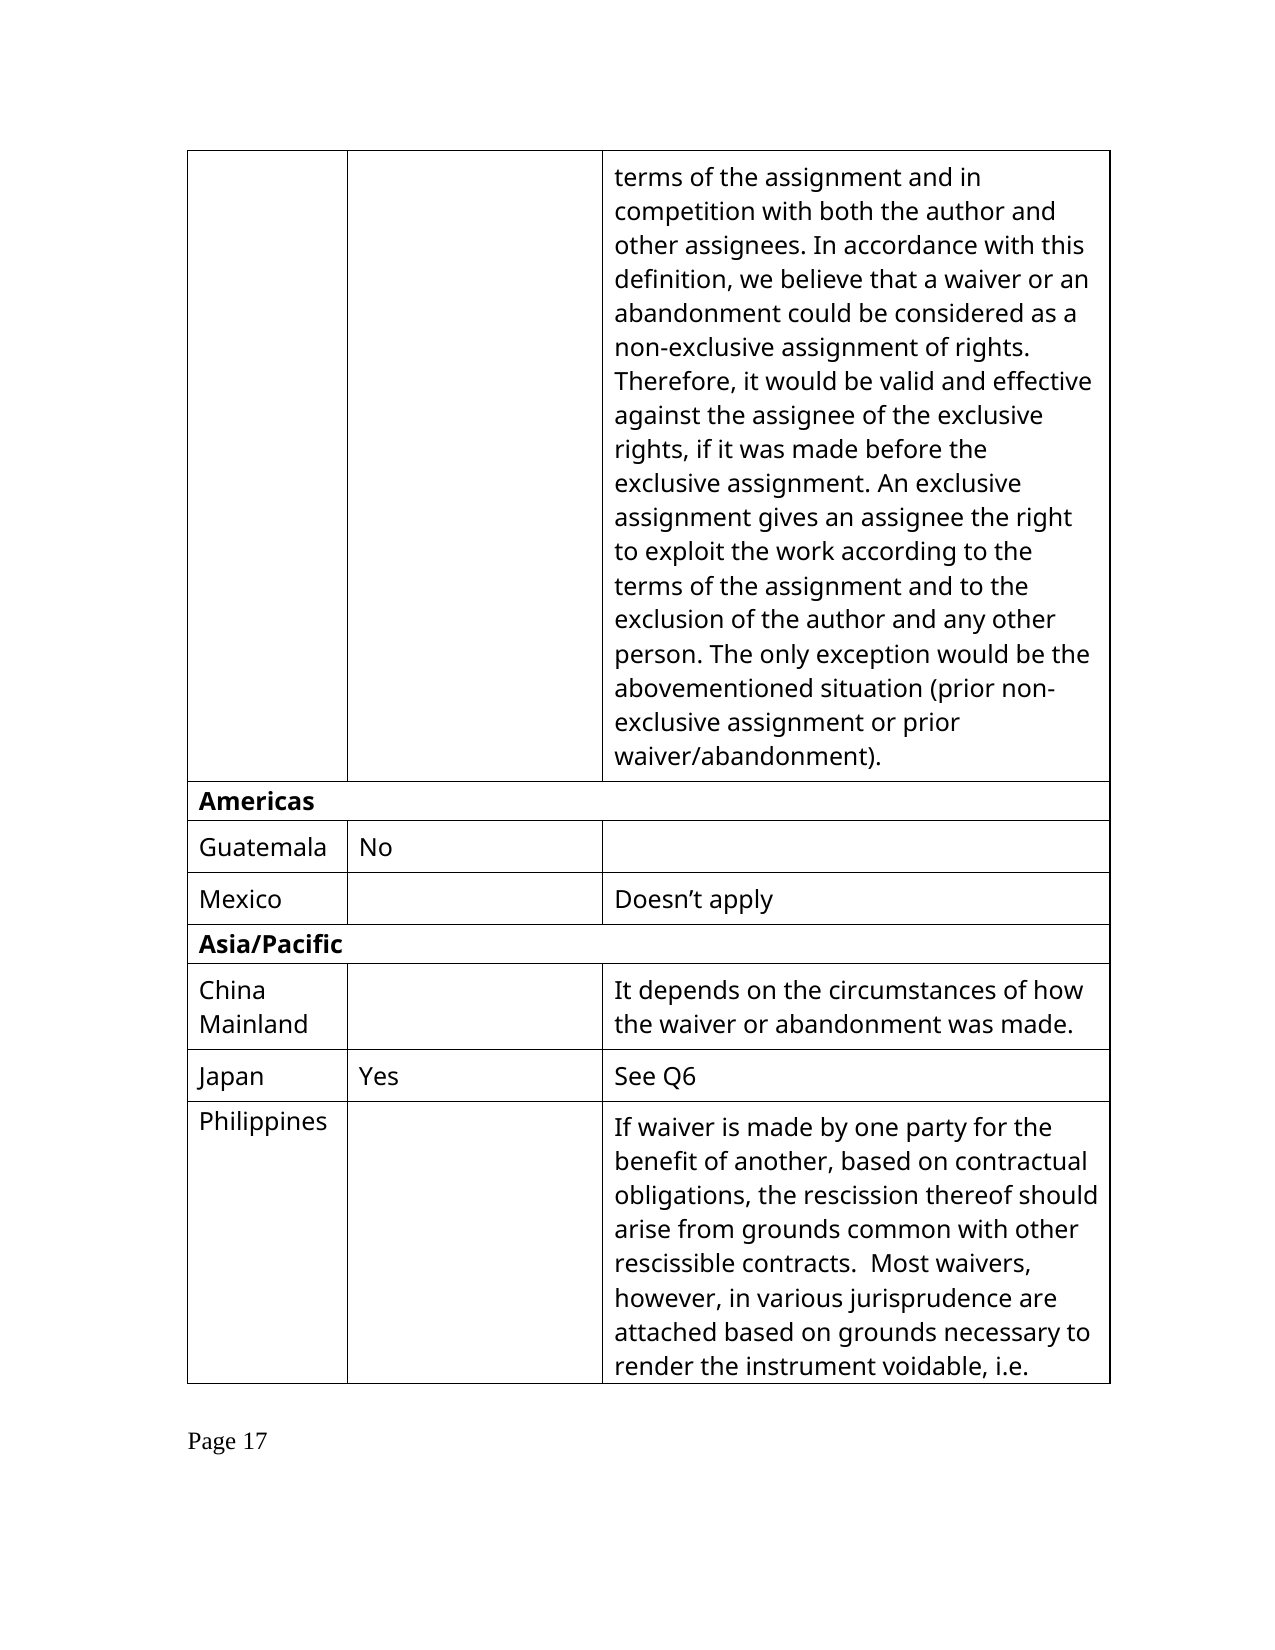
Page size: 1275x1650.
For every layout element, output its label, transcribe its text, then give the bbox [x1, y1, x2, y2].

table_cell Americas [188, 782, 1109, 820]
table_cell terms of the assignment and in competition with both the author and other assignees. In accordance with this definition, we believe that a waiver or an abandonment could be considered as a non-exclusive assignment of rights. Therefore, it would be valid and effective against the assignee of the exclusive rights, if it was made before the exclusive assignment. An exclusive assignment gives an assignee the right to exploit the work according to the terms of the assignment and to the exclusion of the author and any other person. The only exception would be the abovementioned situation (prior non-exclusive assignment or prior waiver/abandonment). [603, 151, 1109, 781]
table_cell Mexico [188, 873, 347, 924]
table_cell Japan [188, 1050, 347, 1101]
table_cell [348, 964, 602, 1049]
table_cell China Mainland [188, 964, 347, 1049]
table_cell [603, 821, 1109, 872]
table_cell [348, 873, 602, 924]
table_cell [348, 151, 602, 781]
table_cell Doesn’t apply [603, 873, 1109, 924]
table_cell See Q6 [603, 1050, 1109, 1101]
table_cell No [348, 821, 602, 872]
table_cell Asia/Pacific [188, 925, 1109, 963]
table_cell Philippines [188, 1102, 347, 1382]
table_cell Guatemala [188, 821, 347, 872]
table_cell If waiver is made by one party for the benefit of another, based on contractual obligations, the rescission thereof should arise from grounds common with other rescissible contracts. Most waivers, however, in various jurisprudence are attached based on grounds necessary to render the instrument voidable, i.e. [603, 1102, 1109, 1382]
table_cell Yes [348, 1050, 602, 1101]
table_cell It depends on the circumstances of how the waiver or abandonment was made. [603, 964, 1109, 1049]
table_cell [348, 1102, 602, 1382]
table_cell [188, 151, 347, 781]
